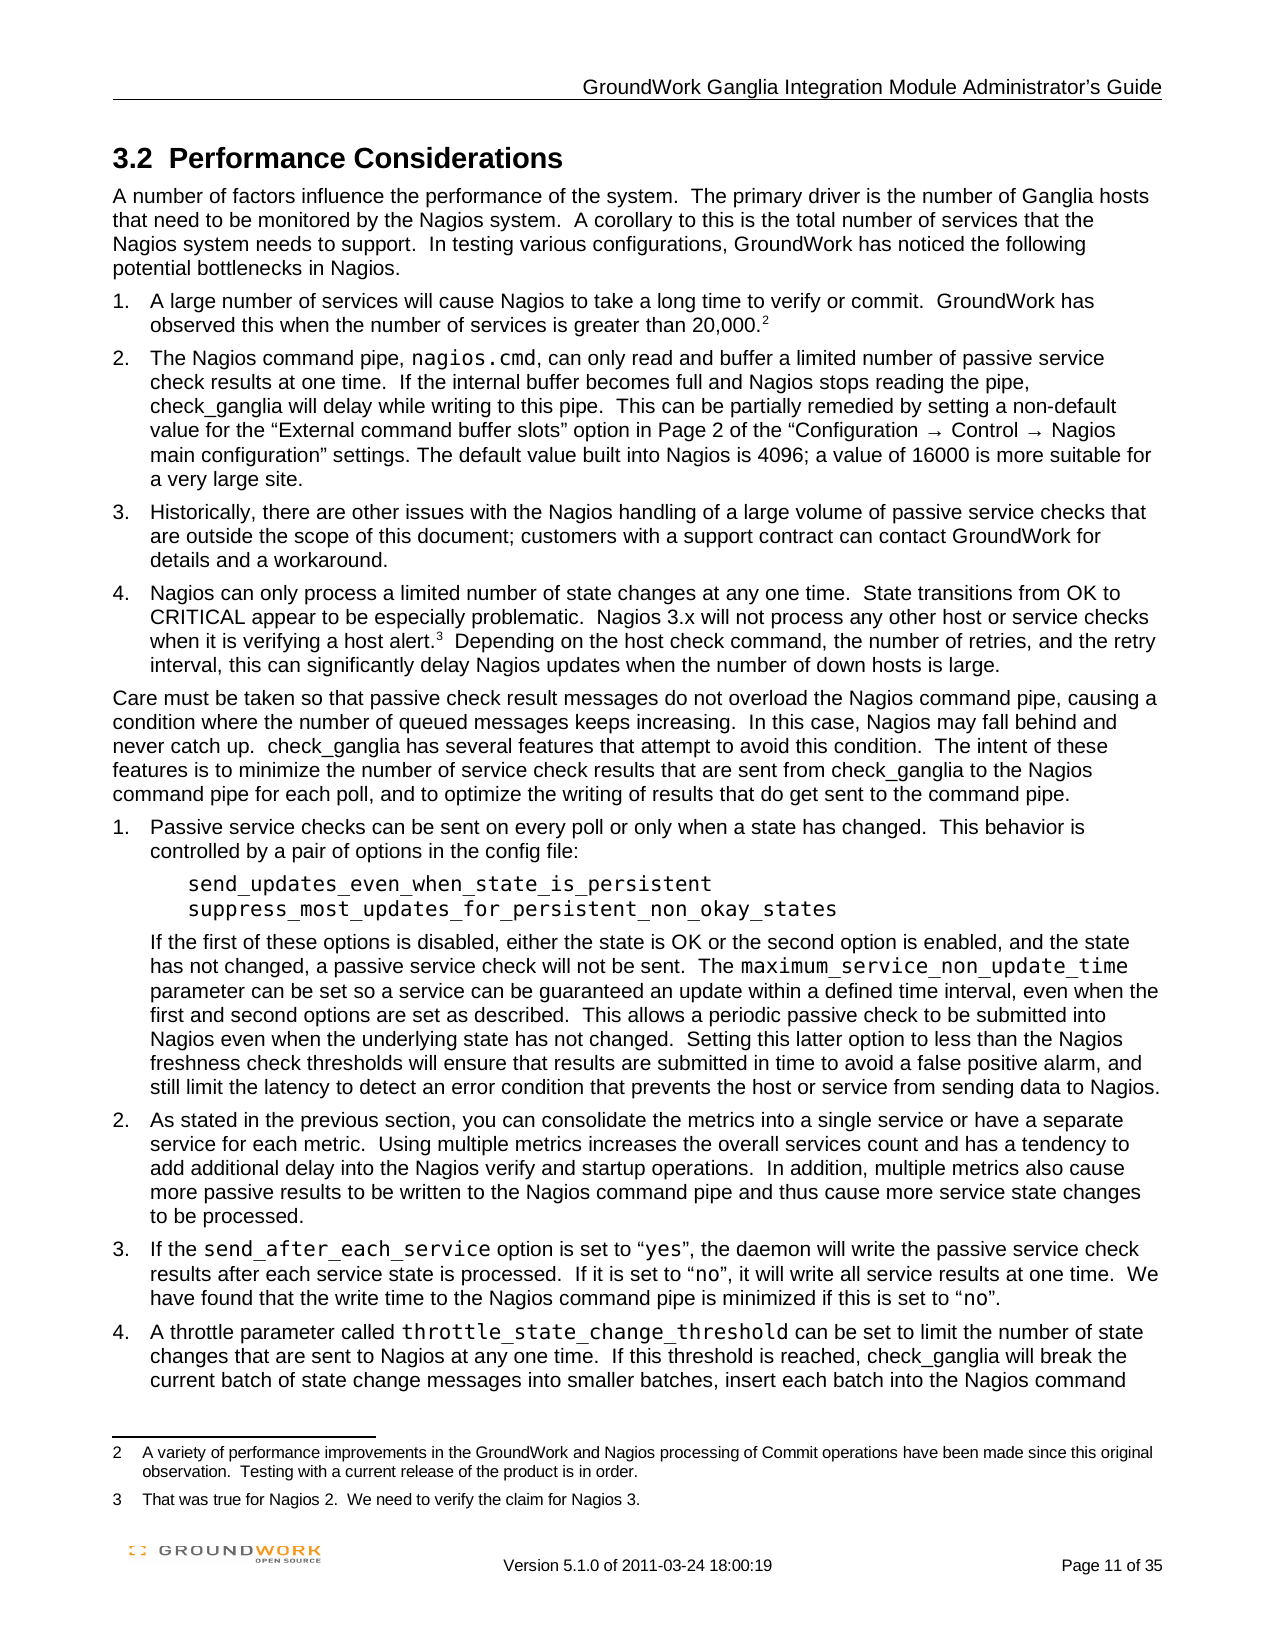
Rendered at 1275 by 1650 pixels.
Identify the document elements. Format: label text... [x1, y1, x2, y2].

subtitle Performance Considerations [112, 141, 1162, 174]
list That was true for Nagios 2. We need to verify the claim for Nagios 3. [112, 1490, 1162, 1509]
list A throttle parameter called throttle_state_change_threshold can be set to limit the number of state changes that are sent to Nagios at any one time. If this threshold is reached, check_ganglia will break the current batch of state change messages into smaller batches, insert each batch into the Nagios command [112, 1320, 1162, 1392]
text If the first of these options is disabled, either the state is OK or the second option is enabled, and the state has not changed, a passive service check will not be sent. The maximum_service_non_update_time parameter can be set so a service can be guaranteed an update within a defined time interval, even when the first and second options are set as described. This allows a periodic passive check to be submitted into Nagios even when the underlying state has not changed. Setting this latter option to less than the Nagios freshness check thresholds will ensure that results are submitted in time to avoid a false positive alarm, and still limit the latency to detect an error condition that prevents the host or service from sending data to Nagios. [150, 930, 1162, 1099]
list As stated in the previous section, you can consolidate the metrics into a single service or have a separate service for each metric. Using multiple metrics increases the overall services count and has a tendency to add additional delay into the Nagios verify and startup operations. In addition, multiple metrics also cause more passive results to be written to the Nagios command pipe and thus cause more service state changes to be processed. [112, 1108, 1162, 1228]
list A large number of services will cause Nagios to take a long time to verify or commit. GroundWork has observed this when the number of services is greater than 20,000. [112, 289, 1162, 337]
list The Nagios command pipe, nagios.cmd, can only read and buffer a limited number of passive service check results at one time. If the internal buffer becomes full and Nagios stops reading the pipe, check_ganglia will delay while writing to this pipe. This can be partially remedied by setting a non-default value for the “External command buffer slots” option in Page 2 of the “Configuration → Control → Nagios main configuration” settings. The default value built into Nagios is 4096; a value of 16000 is more suitable for a very large site. [112, 346, 1162, 491]
list If the send_after_each_service option is set to “yes”, the daemon will write the passive service check results after each service state is processed. If it is set to “no”, it will write all service results at one time. We have found that the write time to the Nagios command pipe is minimized if this is set to “no”. [112, 1237, 1162, 1311]
list Passive service checks can be sent on every poll or only when a state has changed. This behavior is controlled by a pair of options in the config file: [112, 815, 1162, 863]
picture [129, 1546, 321, 1563]
text A number of factors influence the performance of the system. The primary driver is the number of Ganglia hosts that need to be monitored by the Nagios system. A corollary to this is the total number of services that the Nagios system needs to support. In testing various configurations, GroundWork has noticed the following potential bottlenecks in Nagios. [112, 183, 1162, 280]
text suppress_most_updates_for_persistent_non_okay_states [187, 897, 1162, 921]
list Historically, there are other issues with the Nagios handling of a large volume of passive service checks that are outside the scope of this document; customers with a support contract can contact GroundWork for details and a workaround. [112, 499, 1162, 572]
list A variety of performance improvements in the GroundWork and Nagios processing of Commit operations have been made since this original observation. Testing with a current release of the product is in order. [112, 1443, 1162, 1481]
list Nagios can only process a limited number of state changes at any one time. State transitions from OK to CRITICAL appear to be especially problematic. Nagios 3.x will not process any other host or service checks when it is verifying a host alert. Depending on the host check command, the number of retries, and the retry interval, this can significantly delay Nagios updates when the number of down hosts is large. [112, 581, 1162, 677]
text send_updates_even_when_state_is_persistent [187, 872, 1162, 897]
text Care must be taken so that passive check result messages do not overload the Nagios command pipe, causing a condition where the number of queued messages keeps increasing. In this case, Nagios may fall behind and never catch up. check_ganglia has several features that attempt to avoid this condition. The intent of these features is to minimize the number of service check results that are sent from check_ganglia to the Nagios command pipe for each poll, and to optimize the writing of results that do get sent to the command pipe. [112, 686, 1162, 806]
